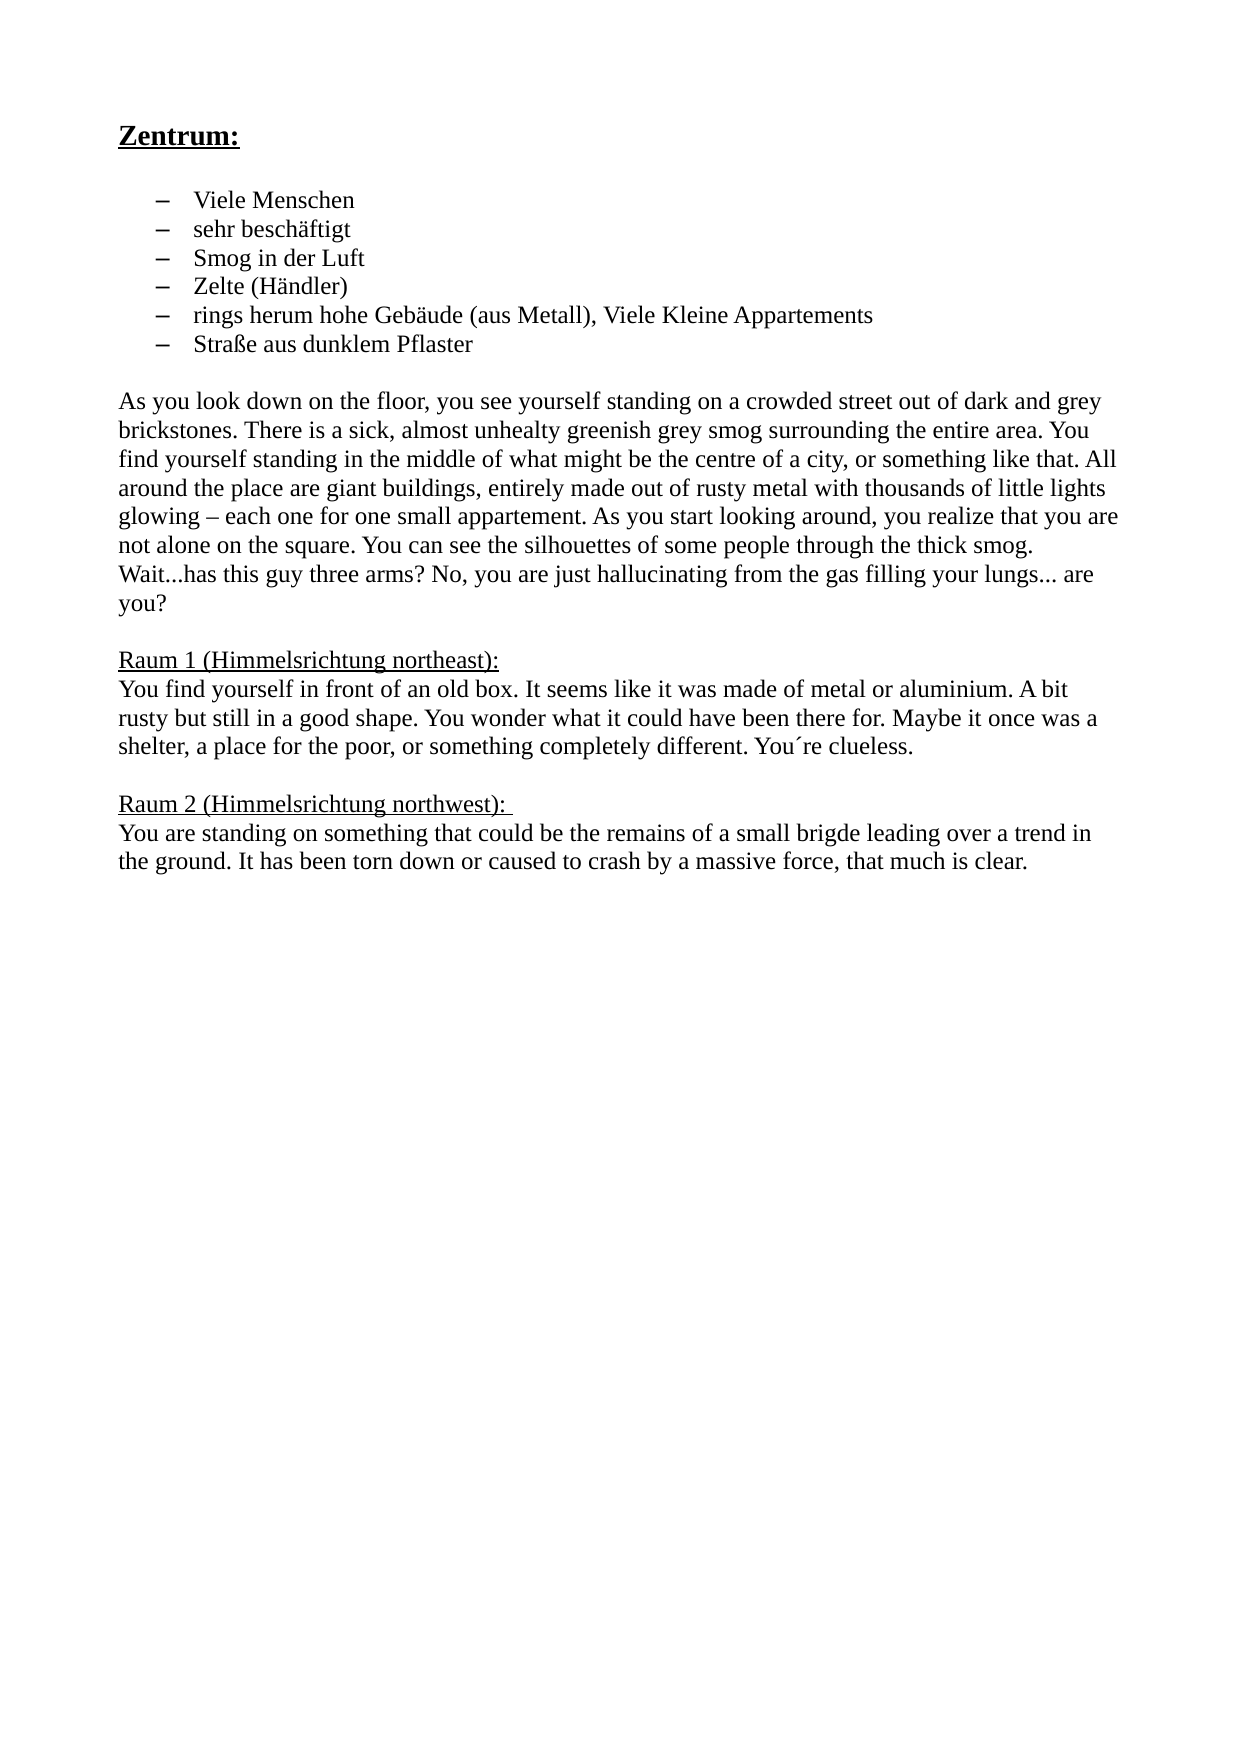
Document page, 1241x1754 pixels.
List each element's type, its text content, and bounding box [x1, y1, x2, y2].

text As you look down on the floor, you see yourself standing on a crowded street out of dark and grey brickstones. There is a sick, almost unhealty greenish grey smog surrounding the entire area. You find yourself standing in the middle of what might be the centre of a city, or something like that. All around the place are giant buildings, entirely made out of rusty metal with thousands of little lights glowing – each one for one small appartement. As you start looking around, you realize that you are not alone on the square. You can see the silhouettes of some people through the thick smog. Wait...has this guy three arms? No, you are just hallucinating from the gas filling your lungs... are you? [118, 386, 1122, 616]
list rings herum hohe Gebäude (aus Metall), Viele Kleine Appartements [156, 300, 1122, 329]
list Zelte (Händler) [156, 271, 1122, 300]
list Straße aus dunklem Pflaster [156, 329, 1122, 358]
text Raum 1 (Himmelsrichtung northeast): [118, 645, 1122, 674]
list Viele Menschen [156, 185, 1122, 214]
text Zentrum: [118, 118, 1122, 152]
text Raum 2 (Himmelsrichtung northwest): [118, 789, 1122, 818]
list sehr beschäftigt [156, 214, 1122, 243]
list Smog in der Luft [156, 243, 1122, 271]
text You are standing on something that could be the remains of a small brigde leading over a trend in the ground. It has been torn down or caused to crash by a massive force, that much is clear. [118, 818, 1122, 875]
text You find yourself in front of an old box. It seems like it was made of metal or aluminium. A bit rusty but still in a good shape. You wonder what it could have been there for. Maybe it once was a shelter, a place for the poor, or something completely different. You´re clueless. [118, 674, 1122, 760]
